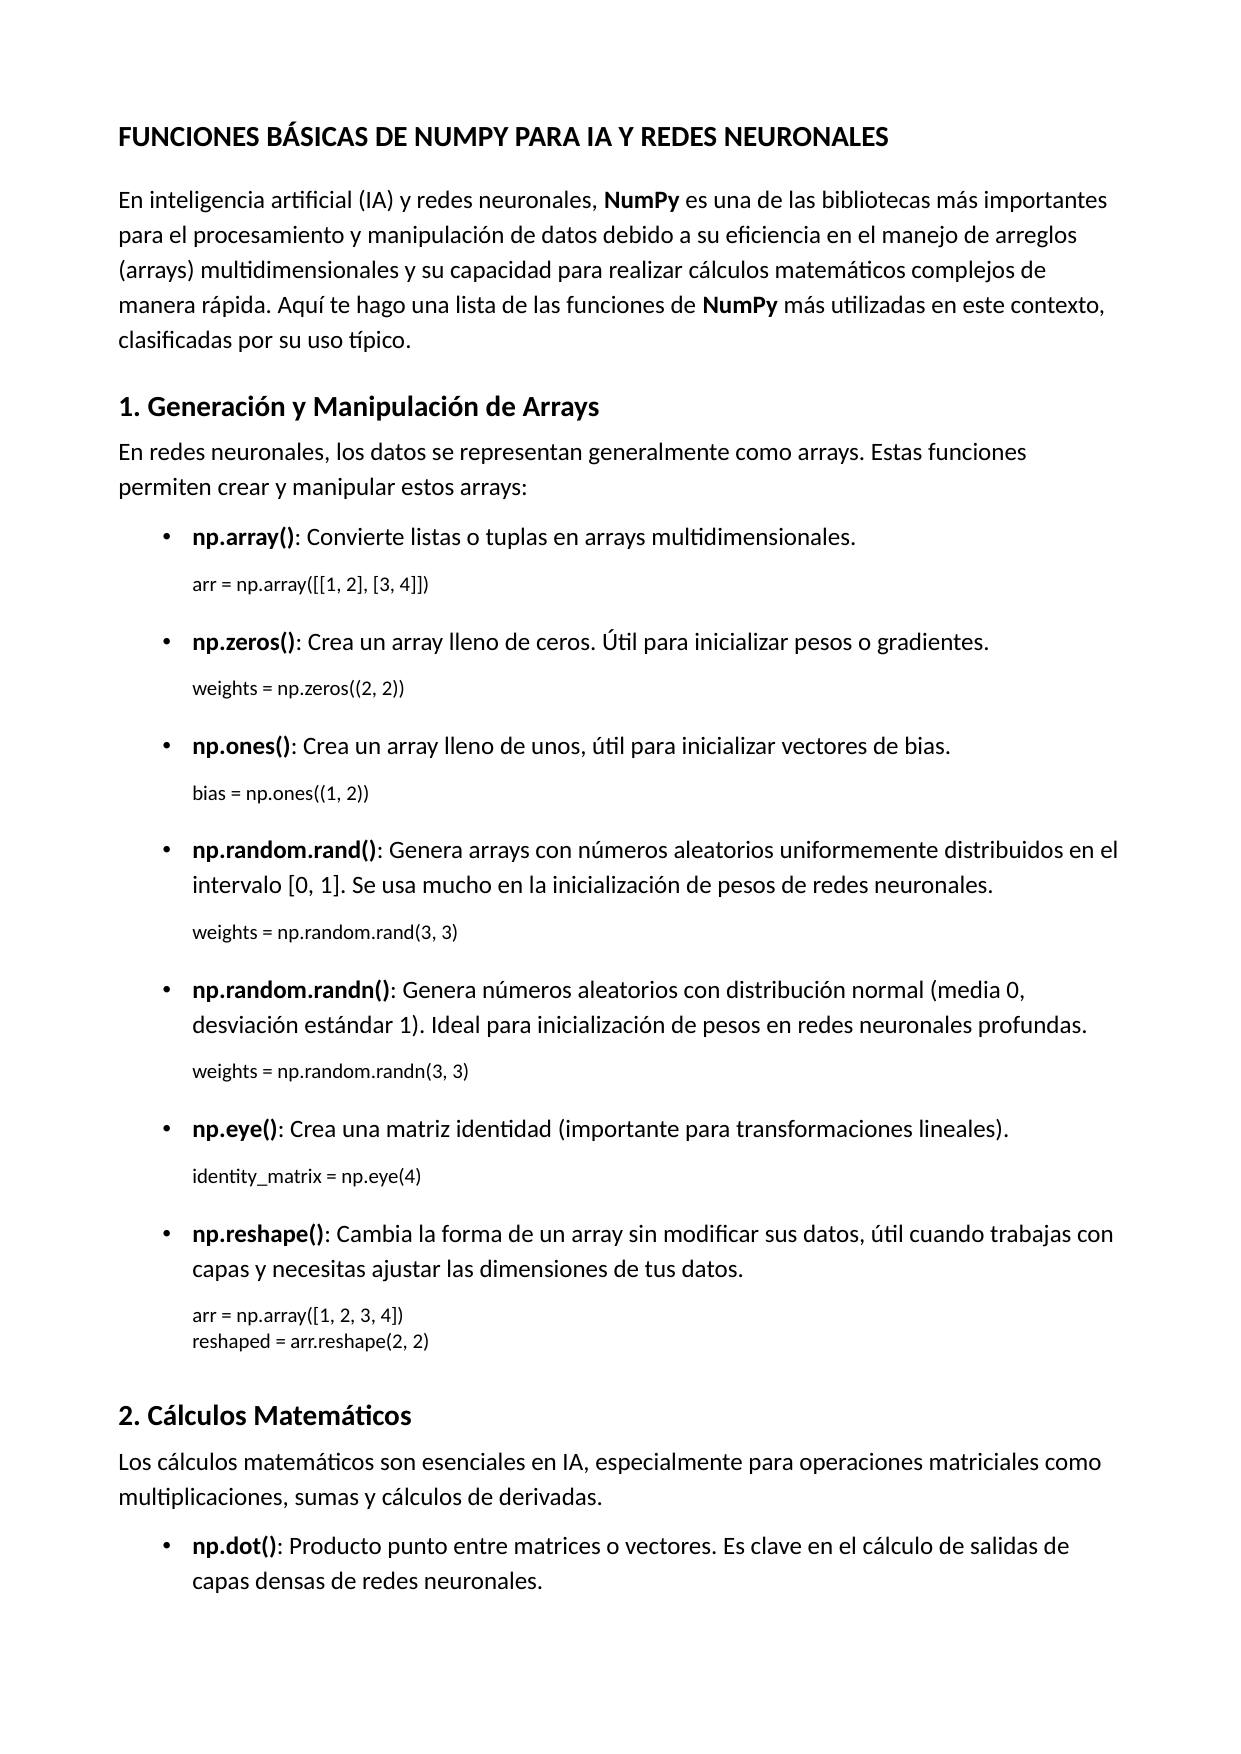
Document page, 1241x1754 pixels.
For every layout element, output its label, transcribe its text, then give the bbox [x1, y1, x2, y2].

subtitle 1. Generación y Manipulación de Arrays [118, 388, 1122, 424]
text En redes neuronales, los datos se representan generalmente como arrays. Estas funciones permiten crear y manipular estos arrays: [118, 437, 1122, 502]
list weights = np.zeros((2, 2)) [162, 675, 1122, 701]
text FUNCIONES BÁSICAS DE NUMPY PARA IA Y REDES NEURONALES [118, 118, 1122, 154]
list bias = np.ones((1, 2)) [162, 780, 1122, 805]
list np.zeros(): Crea un array lleno de ceros. Útil para inicializar pesos o gradientes. [162, 626, 1122, 656]
subtitle 2. Cálculos Matemáticos [118, 1397, 1122, 1433]
list np.random.rand(): Genera arrays con números aleatorios uniformemente distribuidos en el intervalo [0, 1]. Se usa mucho en la inicialización de pesos de redes neuronales. [162, 834, 1122, 900]
list arr = np.array([[1, 2], [3, 4]]) [162, 571, 1122, 596]
list reshaped = arr.reshape(2, 2) [162, 1328, 1122, 1353]
list np.dot(): Producto punto entre matrices o vectores. Es clave en el cálculo de salidas de capas densas de redes neuronales. [162, 1530, 1122, 1596]
list np.eye(): Crea una matriz identidad (importante para transformaciones lineales). [162, 1113, 1122, 1144]
list arr = np.array([1, 2, 3, 4]) [162, 1303, 1122, 1328]
text En inteligencia artificial (IA) y redes neuronales, NumPy es una de las bibliotecas más importantes para el procesamiento y manipulación de datos debido a su eficiencia en el manejo de arreglos (arrays) multidimensionales y su capacidad para realizar cálculos matemáticos complejos de manera rápida. Aquí te hago una lista de las funciones de NumPy más utilizadas en este contexto, clasificadas por su uso típico. [118, 184, 1122, 355]
list np.ones(): Crea un array lleno de unos, útil para inicializar vectores de bias. [162, 730, 1122, 761]
list weights = np.random.rand(3, 3) [162, 919, 1122, 944]
list identity_matrix = np.eye(4) [162, 1163, 1122, 1188]
list np.reshape(): Cambia la forma de un array sin modificar sus datos, útil cuando trabajas con capas y necesitas ajustar las dimensiones de tus datos. [162, 1218, 1122, 1283]
list np.array(): Convierte listas o tuplas en arrays multidimensionales. [162, 521, 1122, 552]
list np.random.randn(): Genera números aleatorios con distribución normal (media 0, desviación estándar 1). Ideal para inicialización de pesos en redes neuronales profundas. [162, 974, 1122, 1039]
text Los cálculos matemáticos son esenciales en IA, especialmente para operaciones matriciales como multiplicaciones, sumas y cálculos de derivadas. [118, 1446, 1122, 1511]
list weights = np.random.randn(3, 3) [162, 1059, 1122, 1084]
